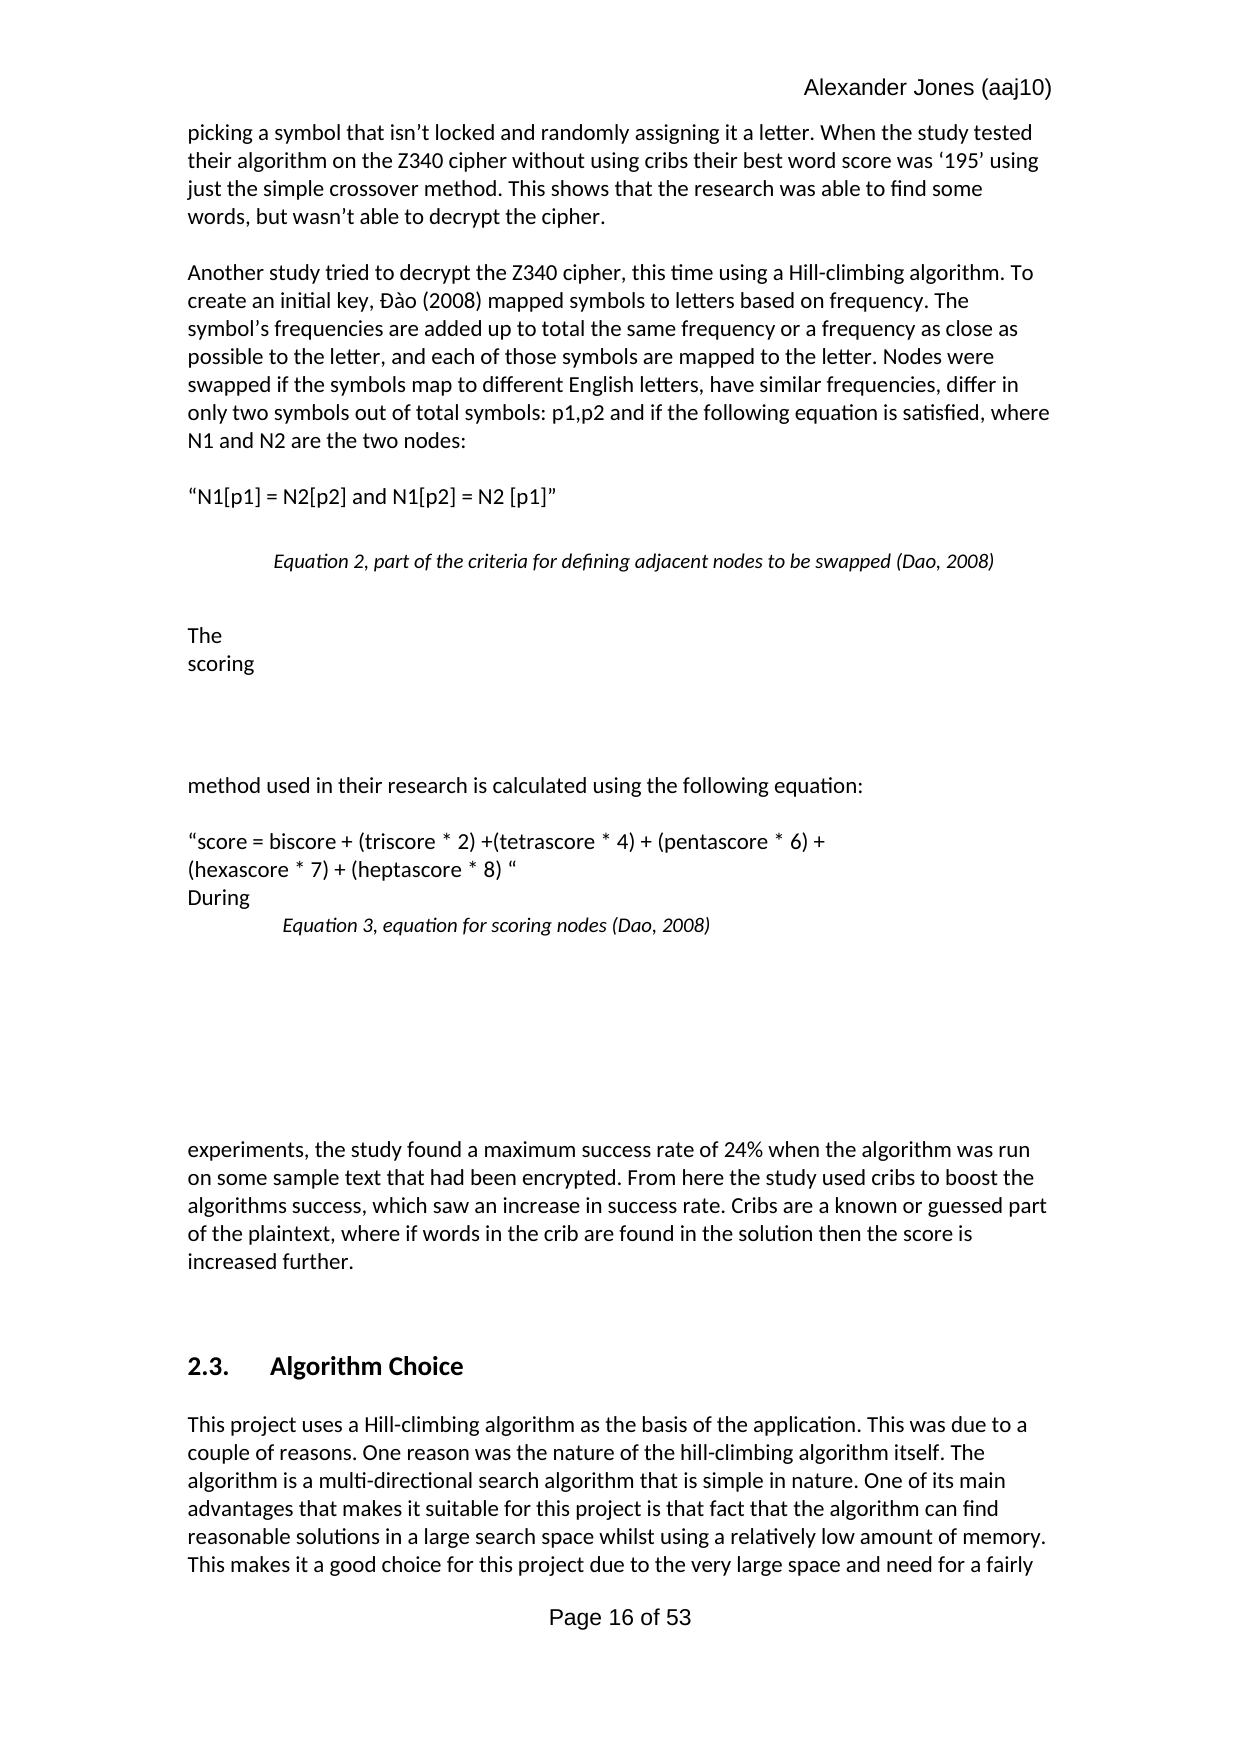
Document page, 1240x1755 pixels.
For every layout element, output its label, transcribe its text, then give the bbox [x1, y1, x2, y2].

text During experiments, the study found a maximum success rate of 24% when the algorithm was run on some sample text that had been encrypted. From here the study used cribs to boost the algorithms success, which saw an increase in success rate. Cribs are a known or guessed part of the plaintext, where if words in the crib are found in the solution then the score is increased further. [187, 883, 1052, 1275]
text picking a symbol that isn’t locked and randomly assigning it a letter. When the study tested their algorithm on the Z340 cipher without using cribs their best word score was ‘195’ using just the simple crossover method. This shows that the research was able to find some words, but wasn’t able to decrypt the cipher. [187, 118, 1052, 230]
text “score = biscore + (triscore * 2) +(tetrascore * 4) + (pentascore * 6) + [187, 827, 1052, 855]
text [267, 905, 1006, 1135]
text “N1[p1] = N2[p2] and N1[p2] = N2 [p1]” [187, 482, 1052, 510]
subtitle Algorithm Choice [187, 1349, 1052, 1382]
text (hexascore * 7) + (heptascore * 8) “ [187, 855, 1052, 883]
text Another study tried to decrypt the Z340 cipher, this time using a Hill-climbing algorithm. To create an initial key, Đào (2008) mapped symbols to letters based on frequency. The symbol’s frequencies are added up to total the same frequency or a frequency as close as possible to the letter, and each of those symbols are mapped to the letter. Nodes were swapped if the symbols map to different English letters, have similar frequencies, differ in only two symbols out of total symbols: p1,p2 and if the following equation is satisfied, where N1 and N2 are the two nodes: [187, 258, 1052, 454]
text Equation 2, part of the criteria for defining adjacent nodes to be swapped (Dao, 2008) [273, 548, 1037, 573]
text The scoring method used in their research is calculated using the following equation: [187, 621, 1052, 799]
text Equation 3, equation for scoring nodes (Dao, 2008) [282, 912, 991, 938]
text This project uses a Hill-climbing algorithm as the basis of the application. This was due to a couple of reasons. One reason was the nature of the hill-climbing algorithm itself. The algorithm is a multi-directional search algorithm that is simple in nature. One of its main advantages that makes it suitable for this project is that fact that the algorithm can find reasonable solutions in a large search space whilst using a relatively low amount of memory. This makes it a good choice for this project due to the very large space and need for a fairly [187, 1410, 1052, 1578]
